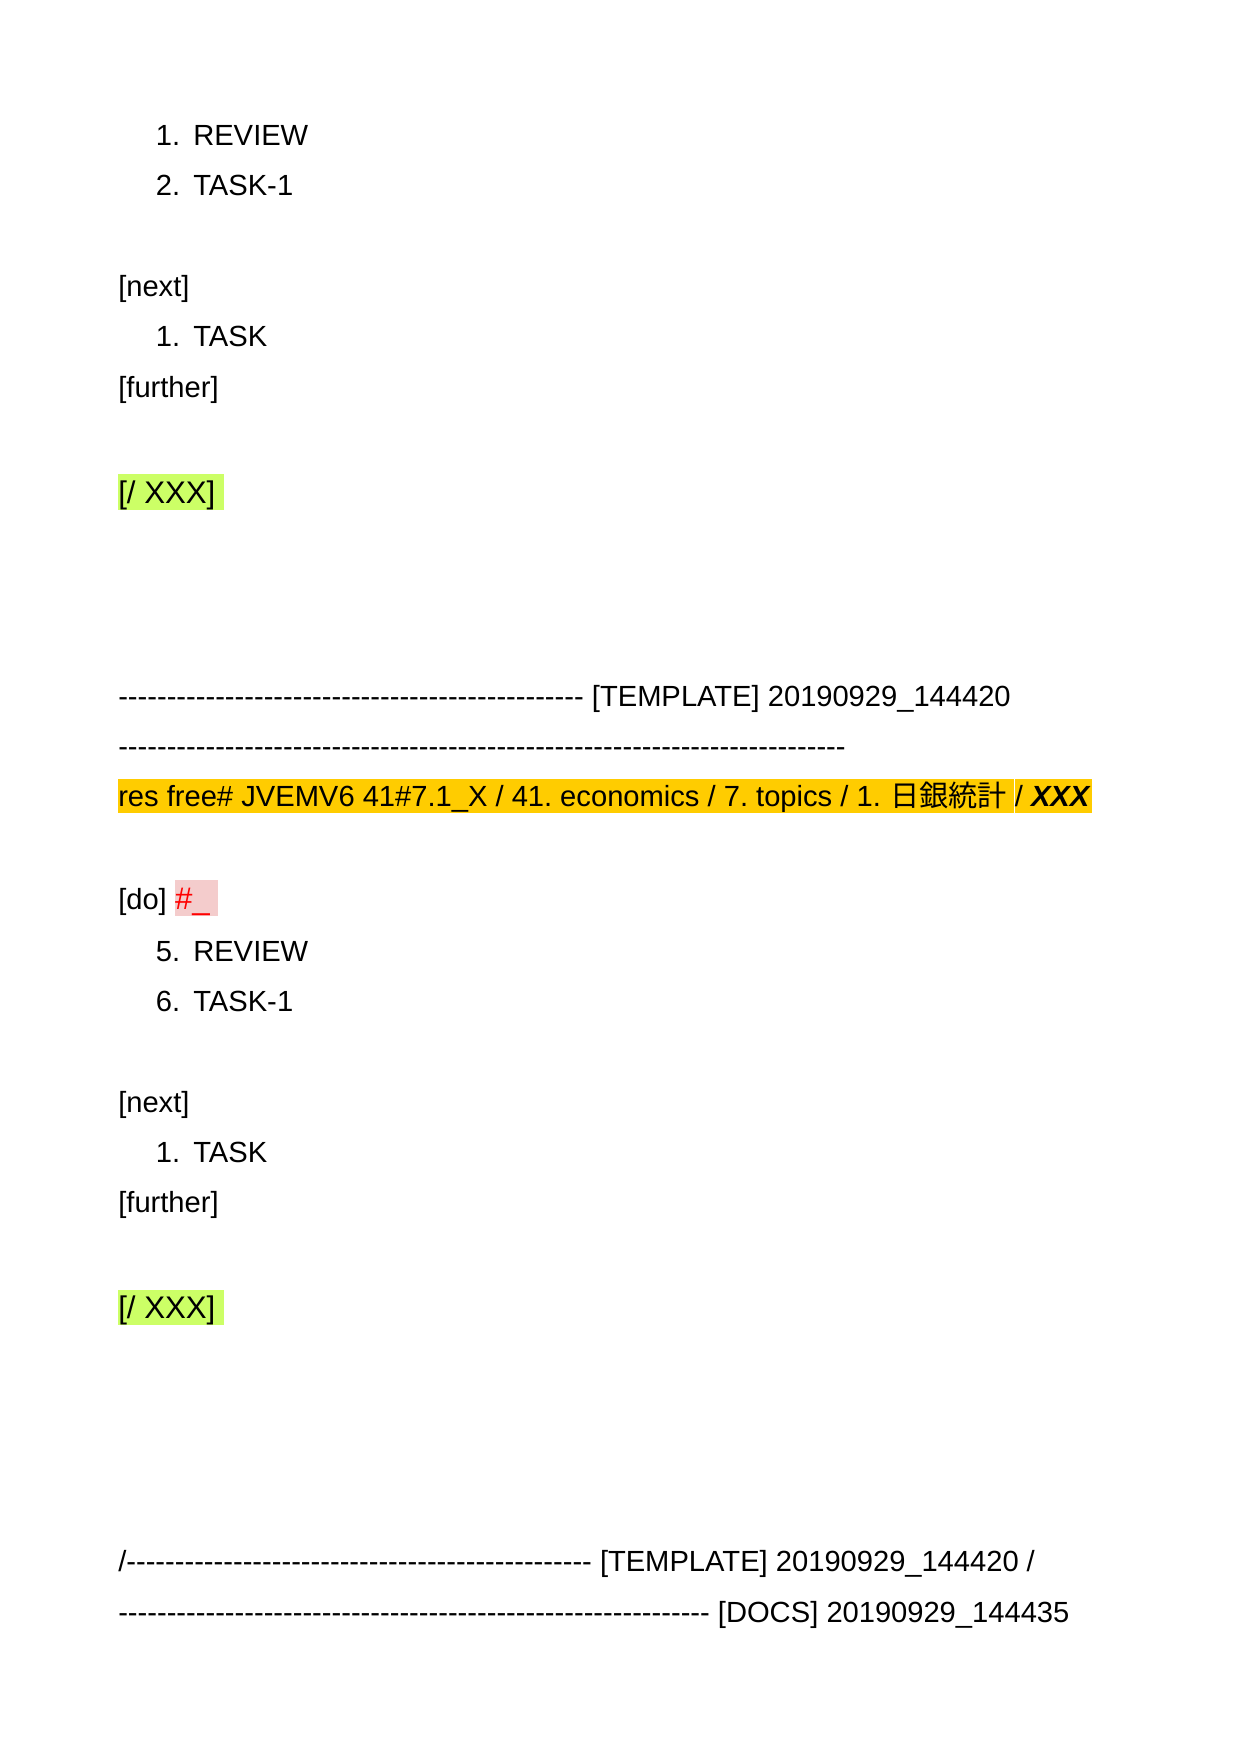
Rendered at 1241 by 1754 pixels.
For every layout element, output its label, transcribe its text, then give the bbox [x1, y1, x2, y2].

text ------------------------------------------------ [TEMPLATE] 20190929_144420 [118, 679, 1122, 712]
list REVIEW [156, 934, 1122, 967]
text [further] [118, 370, 1122, 403]
text [next] [118, 269, 1122, 303]
list TASK-1 [156, 168, 1122, 202]
text [further] [118, 1185, 1122, 1219]
text [do] #_ [118, 880, 1122, 916]
text [/ XXX] [118, 1236, 1122, 1325]
text /------------------------------------------------ [TEMPLATE] 20190929_144420 / [118, 1544, 1122, 1578]
list TASK-1 [156, 984, 1122, 1018]
list REVIEW [156, 118, 1122, 152]
text [/ XXX] [118, 420, 1122, 510]
text --------------------------------------------------------------------------- [118, 729, 1122, 762]
list TASK [156, 1135, 1122, 1168]
text ------------------------------------------------------------- [DOCS] 20190929_144435 [118, 1594, 1122, 1628]
text [next] [118, 1085, 1122, 1118]
list TASK [156, 319, 1122, 353]
text res free# JVEMV6 41#7.1_X / 41. economics / 7. topics / 1. 日銀統計 / XXX [118, 779, 1122, 813]
